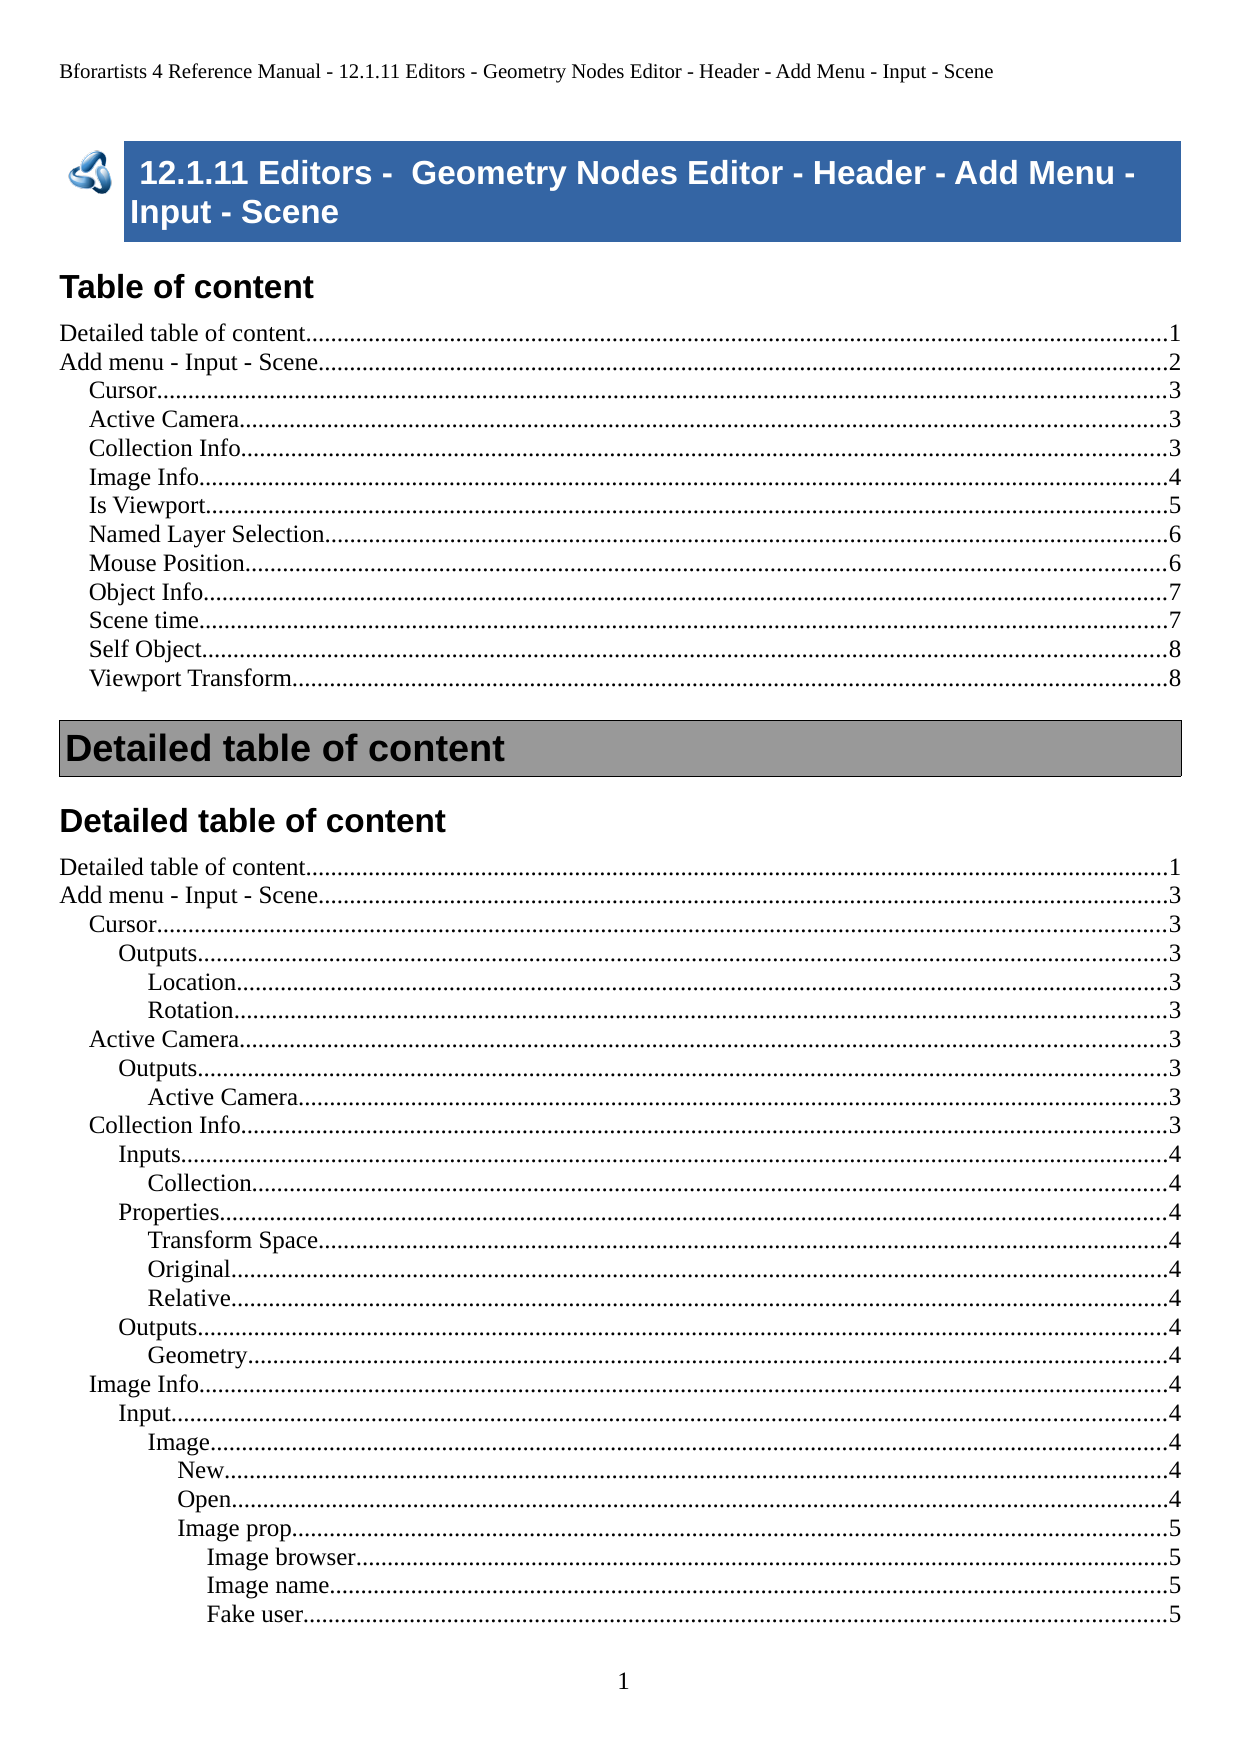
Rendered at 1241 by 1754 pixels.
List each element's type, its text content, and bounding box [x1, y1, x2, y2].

text Collection Info 3 [88, 433, 1181, 462]
text Transform Space 4 [147, 1225, 1181, 1254]
text Image prop 5 [177, 1513, 1181, 1542]
table_header Detailed table of content [60, 721, 1181, 776]
text Cursor 3 [88, 375, 1181, 404]
text Fake user 5 [206, 1599, 1181, 1628]
subtitle Detailed table of content [59, 801, 1181, 839]
text Object Info 7 [88, 577, 1181, 605]
text Image browser 5 [206, 1542, 1181, 1570]
text Geometry 4 [147, 1340, 1181, 1369]
text Open 4 [177, 1484, 1181, 1513]
text Outputs 3 [118, 1053, 1181, 1082]
subtitle Table of content [59, 267, 1181, 305]
text Outputs 4 [118, 1312, 1181, 1340]
text Original 4 [147, 1254, 1181, 1283]
text Location 3 [147, 967, 1181, 995]
text Image 4 [147, 1427, 1181, 1455]
text Self Object 8 [88, 634, 1181, 663]
text Relative 4 [147, 1283, 1181, 1312]
text Inputs 4 [118, 1139, 1181, 1168]
text Image Info 4 [88, 1369, 1181, 1398]
picture [65, 147, 114, 197]
text Detailed table of content 1 [59, 852, 1181, 880]
text Add menu - Input - Scene 2 [59, 347, 1181, 375]
text Is Viewport 5 [88, 490, 1181, 519]
text Cursor 3 [88, 909, 1181, 938]
text Active Camera 3 [147, 1082, 1181, 1110]
text Active Camera 3 [88, 404, 1181, 433]
text New 4 [177, 1455, 1181, 1484]
text Collection 4 [147, 1168, 1181, 1197]
text Image name 5 [206, 1570, 1181, 1599]
text Rotation 3 [147, 995, 1181, 1024]
text Viewport Transform 8 [88, 663, 1181, 692]
text Collection Info 3 [88, 1110, 1181, 1139]
text Mouse Position 6 [88, 548, 1181, 577]
table_header 12.1.11 Editors - Geometry Nodes Editor - Header - Add Menu - Input - Scene [124, 141, 1181, 242]
text Input 4 [118, 1398, 1181, 1427]
text Detailed table of content 1 [59, 318, 1181, 347]
text Named Layer Selection 6 [88, 519, 1181, 548]
table_header [59, 141, 124, 242]
text Outputs 3 [118, 938, 1181, 967]
text Active Camera 3 [88, 1024, 1181, 1053]
text Image Info 4 [88, 462, 1181, 490]
text Properties 4 [118, 1197, 1181, 1225]
text Scene time 7 [88, 605, 1181, 634]
text Add menu - Input - Scene 3 [59, 880, 1181, 909]
